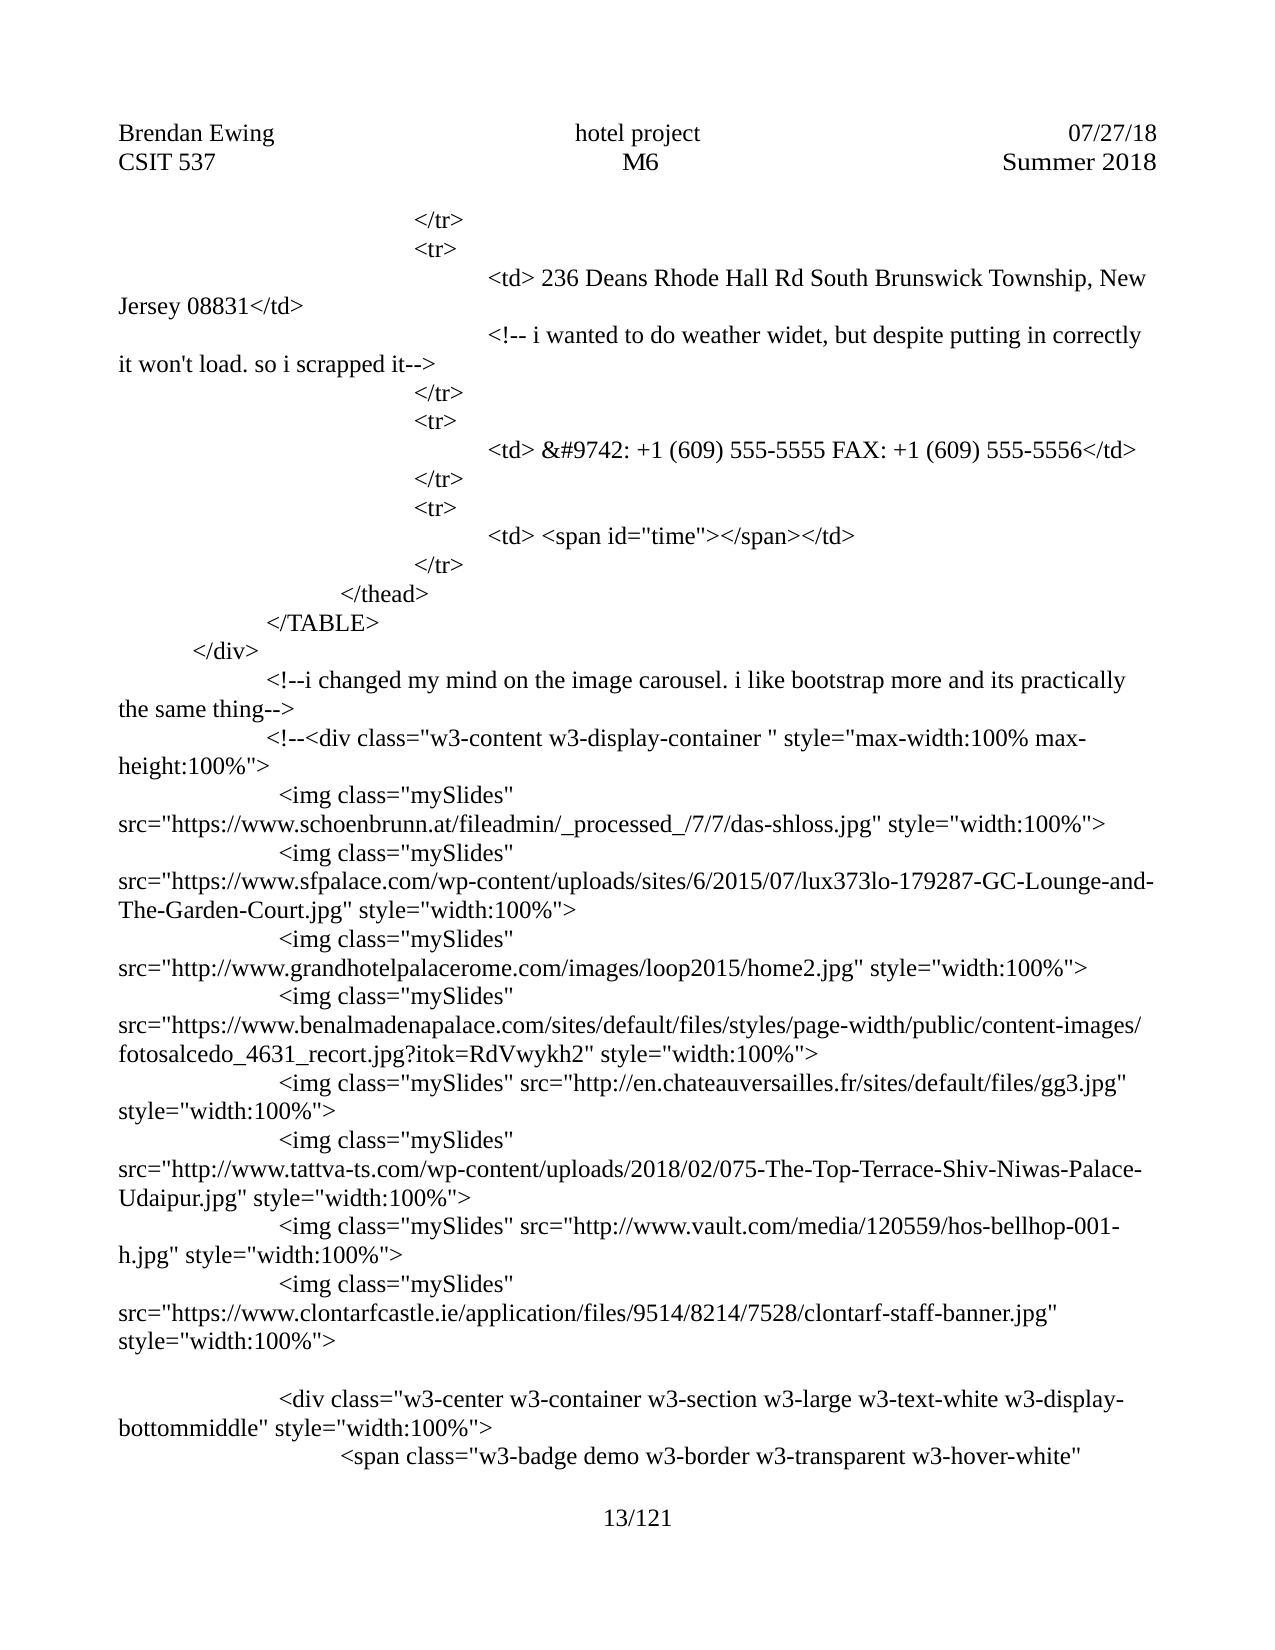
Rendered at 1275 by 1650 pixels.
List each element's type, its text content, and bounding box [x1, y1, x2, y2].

text </thead> [118, 579, 1157, 608]
text </tr> [118, 550, 1157, 579]
text <!--<div class="w3-content w3-display-container " style="max-width:100% max-height:100%"> [118, 723, 1157, 780]
text <img class="mySlides" src="http://www.vault.com/media/120559/hos-bellhop-001-h.jpg" style="width:100%"> [118, 1211, 1157, 1269]
text <tr> [118, 234, 1157, 263]
text <img class="mySlides" src="https://www.clontarfcastle.ie/application/files/9514/8214/7528/clontarf-staff-banner.jpg" style="width:100%"> [118, 1269, 1157, 1355]
text <img class="mySlides" src="https://www.benalmadenapalace.com/sites/default/files/styles/page-width/public/content-images/fotosalcedo_4631_recort.jpg?itok=RdVwykh2" style="width:100%"> [118, 981, 1157, 1068]
text <img class="mySlides" src="http://www.tattva-ts.com/wp-content/uploads/2018/02/075-The-Top-Terrace-Shiv-Niwas-Palace-Udaipur.jpg" style="width:100%"> [118, 1125, 1157, 1211]
text </TABLE> [118, 608, 1157, 636]
text </tr> [118, 378, 1157, 406]
text <img class="mySlides" src="http://www.grandhotelpalacerome.com/images/loop2015/home2.jpg" style="width:100%"> [118, 924, 1157, 981]
text <img class="mySlides" src="https://www.sfpalace.com/wp-content/uploads/sites/6/2015/07/lux373lo-179287-GC-Lounge-and-The-Garden-Court.jpg" style="width:100%"> [118, 838, 1157, 924]
text <!-- i wanted to do weather widet, but despite putting in correctly it won't load. so i scrapped it--> [118, 320, 1157, 378]
text <img class="mySlides" src="https://www.schoenbrunn.at/fileadmin/_processed_/7/7/das-shloss.jpg" style="width:100%"> [118, 780, 1157, 838]
text <td> 236 Deans Rhode Hall Rd South Brunswick Township, New Jersey 08831</td> [118, 263, 1157, 320]
text <div class="w3-center w3-container w3-section w3-large w3-text-white w3-display-bottommiddle" style="width:100%"> [118, 1384, 1157, 1441]
text <tr> [118, 493, 1157, 521]
text <img class="mySlides" src="http://en.chateauversailles.fr/sites/default/files/gg3.jpg" style="width:100%"> [118, 1068, 1157, 1125]
text </tr> [118, 205, 1157, 234]
text <!--i changed my mind on the image carousel. i like bootstrap more and its practically the same thing--> [118, 665, 1157, 723]
text <span class="w3-badge demo w3-border w3-transparent w3-hover-white" [118, 1441, 1157, 1470]
text <td> &#9742: +1 (609) 555-5555 FAX: +1 (609) 555-5556</td> [118, 435, 1157, 464]
text </div> [118, 636, 1157, 665]
text <td> <span id="time"></span></td> [118, 521, 1157, 550]
text </tr> [118, 464, 1157, 493]
text <tr> [118, 406, 1157, 435]
